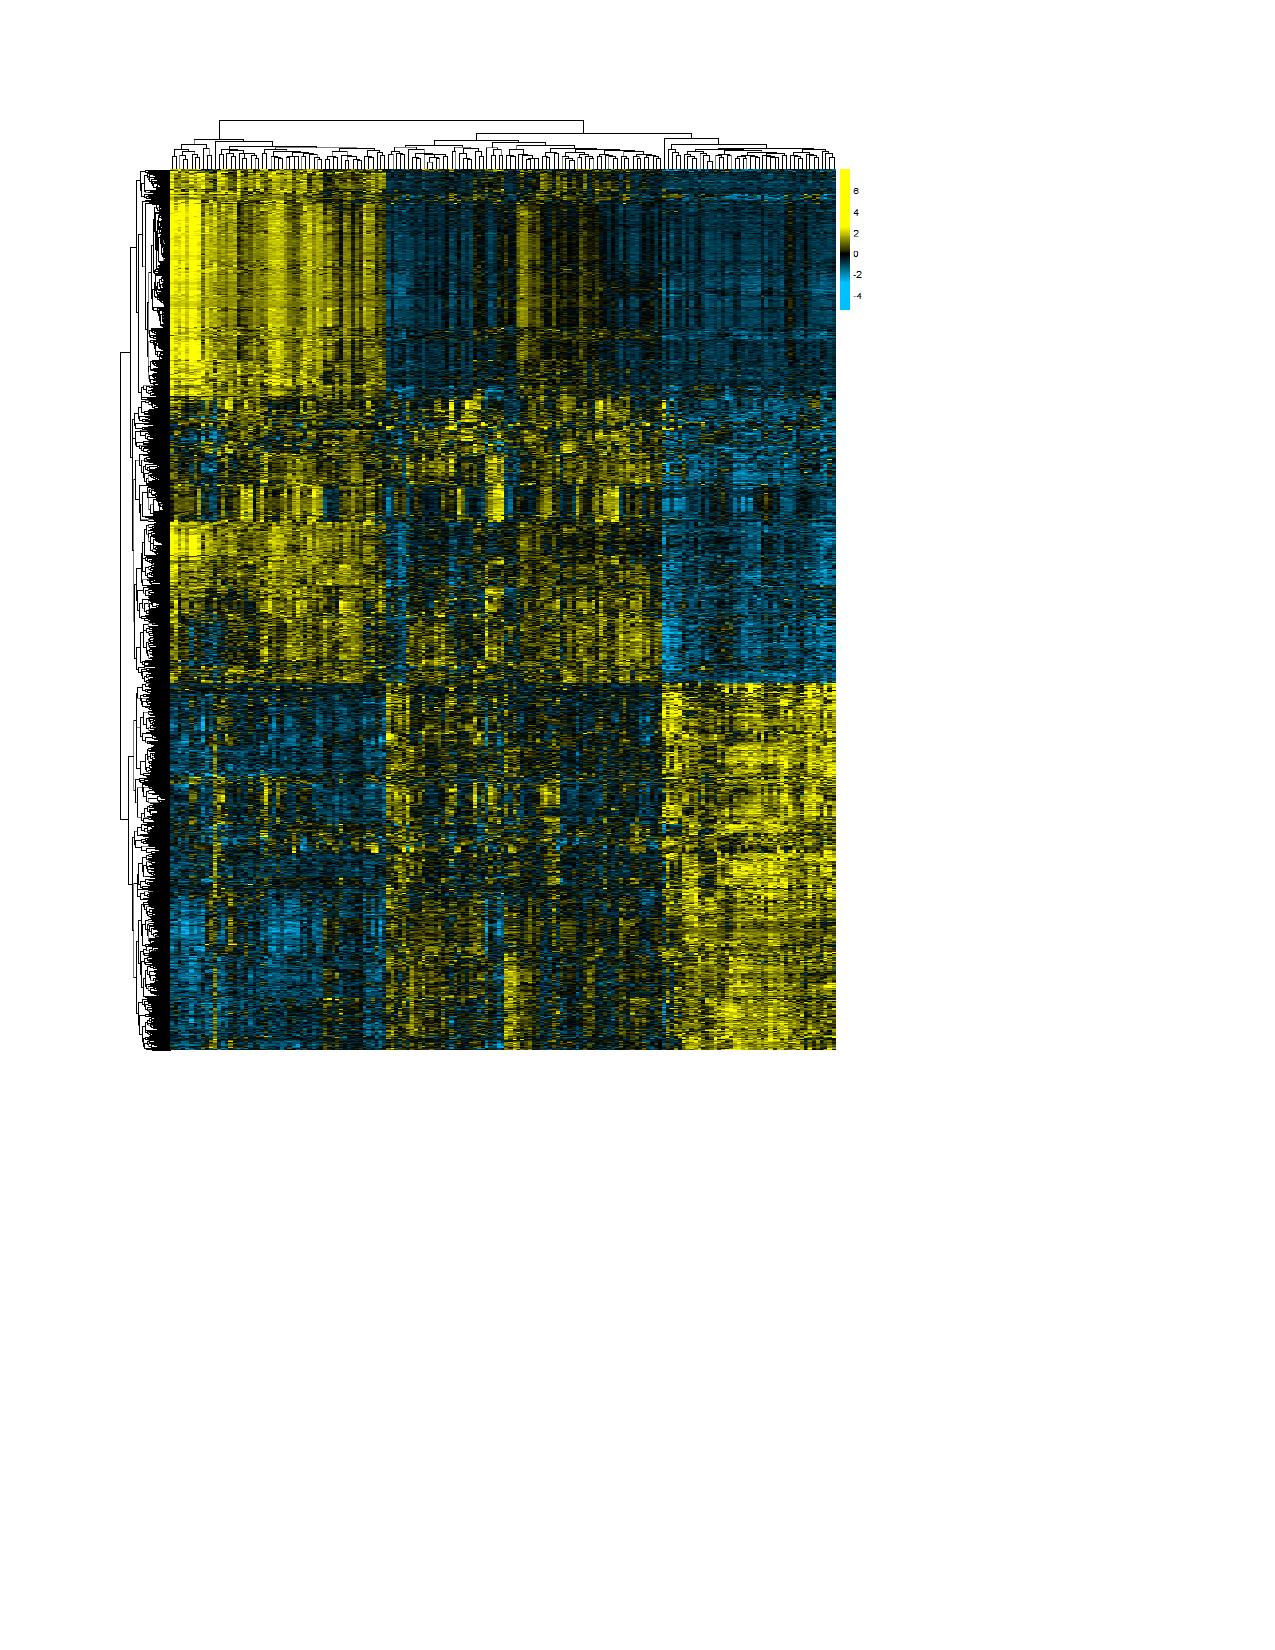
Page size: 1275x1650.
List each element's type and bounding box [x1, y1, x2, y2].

picture [118, 118, 869, 1055]
